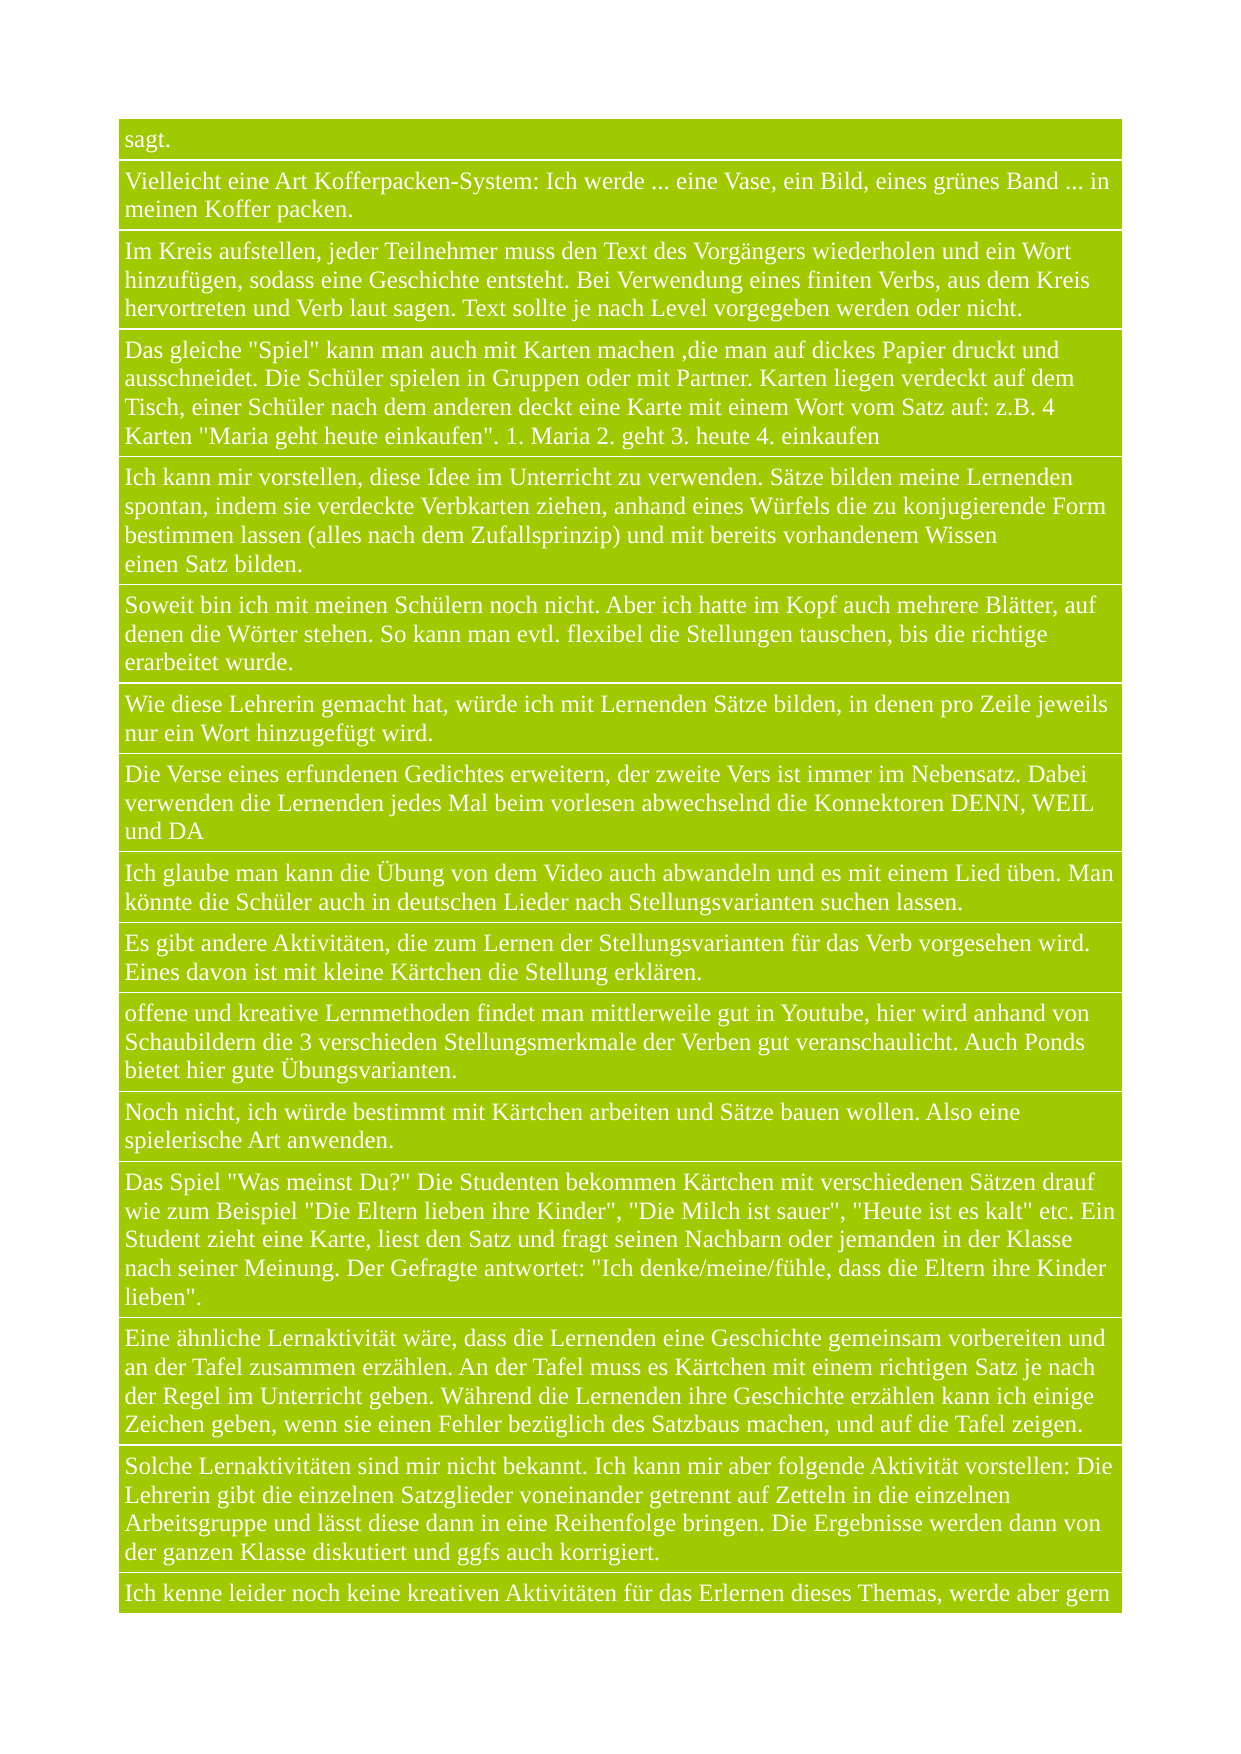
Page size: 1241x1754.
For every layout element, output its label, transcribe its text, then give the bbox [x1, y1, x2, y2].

table_cell Im Kreis aufstellen, jeder Teilnehmer muss den Text des Vorgängers wiederholen und ein Wort hinzufügen, sodass eine Geschichte entsteht. Bei Verwendung eines finiten Verbs, aus dem Kreis hervortreten und Verb laut sagen. Text sollte je nach Level vorgegeben werden oder nicht. [119, 231, 1122, 328]
table_cell Wie diese Lehrerin gemacht hat, würde ich mit Lernenden Sätze bilden, in denen pro Zeile jeweils nur ein Wort hinzugefügt wird. [119, 684, 1122, 753]
table_cell Es gibt andere Aktivitäten, die zum Lernen der Stellungsvarianten für das Verb vorgesehen wird. Eines davon ist mit kleine Kärtchen die Stellung erklären. [119, 923, 1122, 992]
table_cell Vielleicht eine Art Kofferpacken-System: Ich werde ... eine Vase, ein Bild, eines grünes Band ... in meinen Koffer packen. [119, 161, 1122, 229]
table_cell Das gleiche "Spiel" kann man auch mit Karten machen ,die man auf dickes Papier druckt und ausschneidet. Die Schüler spielen in Gruppen oder mit Partner. Karten liegen verdeckt auf dem Tisch, einer Schüler nach dem anderen deckt eine Karte mit einem Wort vom Satz auf: z.B. 4 Karten "Maria geht heute einkaufen". 1. Maria 2. geht 3. heute 4. einkaufen [119, 330, 1122, 456]
table_cell Die Verse eines erfundenen Gedichtes erweitern, der zweite Vers ist immer im Nebensatz. Dabei verwenden die Lernenden jedes Mal beim vorlesen abwechselnd die Konnektoren DENN, WEIL und DA [119, 754, 1122, 851]
table_cell sagt. [119, 119, 1122, 159]
table_cell Solche Lernaktivitäten sind mir nicht bekannt. Ich kann mir aber folgende Aktivität vorstellen: Die Lehrerin gibt die einzelnen Satzglieder voneinander getrennt auf Zetteln in die einzelnen Arbeitsgruppe und lässt diese dann in eine Reihenfolge bringen. Die Ergebnisse werden dann von der ganzen Klasse diskutiert und ggfs auch korrigiert. [119, 1446, 1122, 1572]
table_cell Noch nicht, ich würde bestimmt mit Kärtchen arbeiten und Sätze bauen wollen. Also eine spielerische Art anwenden. [119, 1092, 1122, 1161]
table_cell Eine ähnliche Lernaktivität wäre, dass die Lernenden eine Geschichte gemeinsam vorbereiten und an der Tafel zusammen erzählen. An der Tafel muss es Kärtchen mit einem richtigen Satz je nach der Regel im Unterricht geben. Während die Lernenden ihre Geschichte erzählen kann ich einige Zeichen geben, wenn sie einen Fehler bezüglich des Satzbaus machen, und auf die Tafel zeigen. [119, 1318, 1122, 1444]
table_cell Ich kann mir vorstellen, diese Idee im Unterricht zu verwenden. Sätze bilden meine Lernenden spontan, indem sie verdeckte Verbkarten ziehen, anhand eines Würfels die zu konjugierende Form bestimmen lassen (alles nach dem Zufallsprinzip) und mit bereits vorhandenem Wissen einen Satz bilden. [119, 457, 1122, 584]
table_cell Das Spiel "Was meinst Du?" Die Studenten bekommen Kärtchen mit verschiedenen Sätzen drauf wie zum Beispiel "Die Eltern lieben ihre Kinder", "Die Milch ist sauer", "Heute ist es kalt" etc. Ein Student zieht eine Karte, liest den Satz und fragt seinen Nachbarn oder jemanden in der Klasse nach seiner Meinung. Der Gefragte antwortet: "Ich denke/meine/fühle, dass die Eltern ihre Kinder lieben". [119, 1162, 1122, 1317]
table_cell Ich kenne leider noch keine kreativen Aktivitäten für das Erlernen dieses Themas, werde aber gern [119, 1573, 1122, 1613]
table_cell Soweit bin ich mit meinen Schülern noch nicht. Aber ich hatte im Kopf auch mehrere Blätter, auf denen die Wörter stehen. So kann man evtl. flexibel die Stellungen tauschen, bis die richtige erarbeitet wurde. [119, 585, 1122, 682]
table_cell Ich glaube man kann die Übung von dem Video auch abwandeln und es mit einem Lied üben. Man könnte die Schüler auch in deutschen Lieder nach Stellungsvarianten suchen lassen. [119, 852, 1122, 922]
table_cell offene und kreative Lernmethoden findet man mittlerweile gut in Youtube, hier wird anhand von Schaubildern die 3 verschieden Stellungsmerkmale der Verben gut veranschaulicht. Auch Ponds bietet hier gute Übungsvarianten. [119, 993, 1122, 1091]
